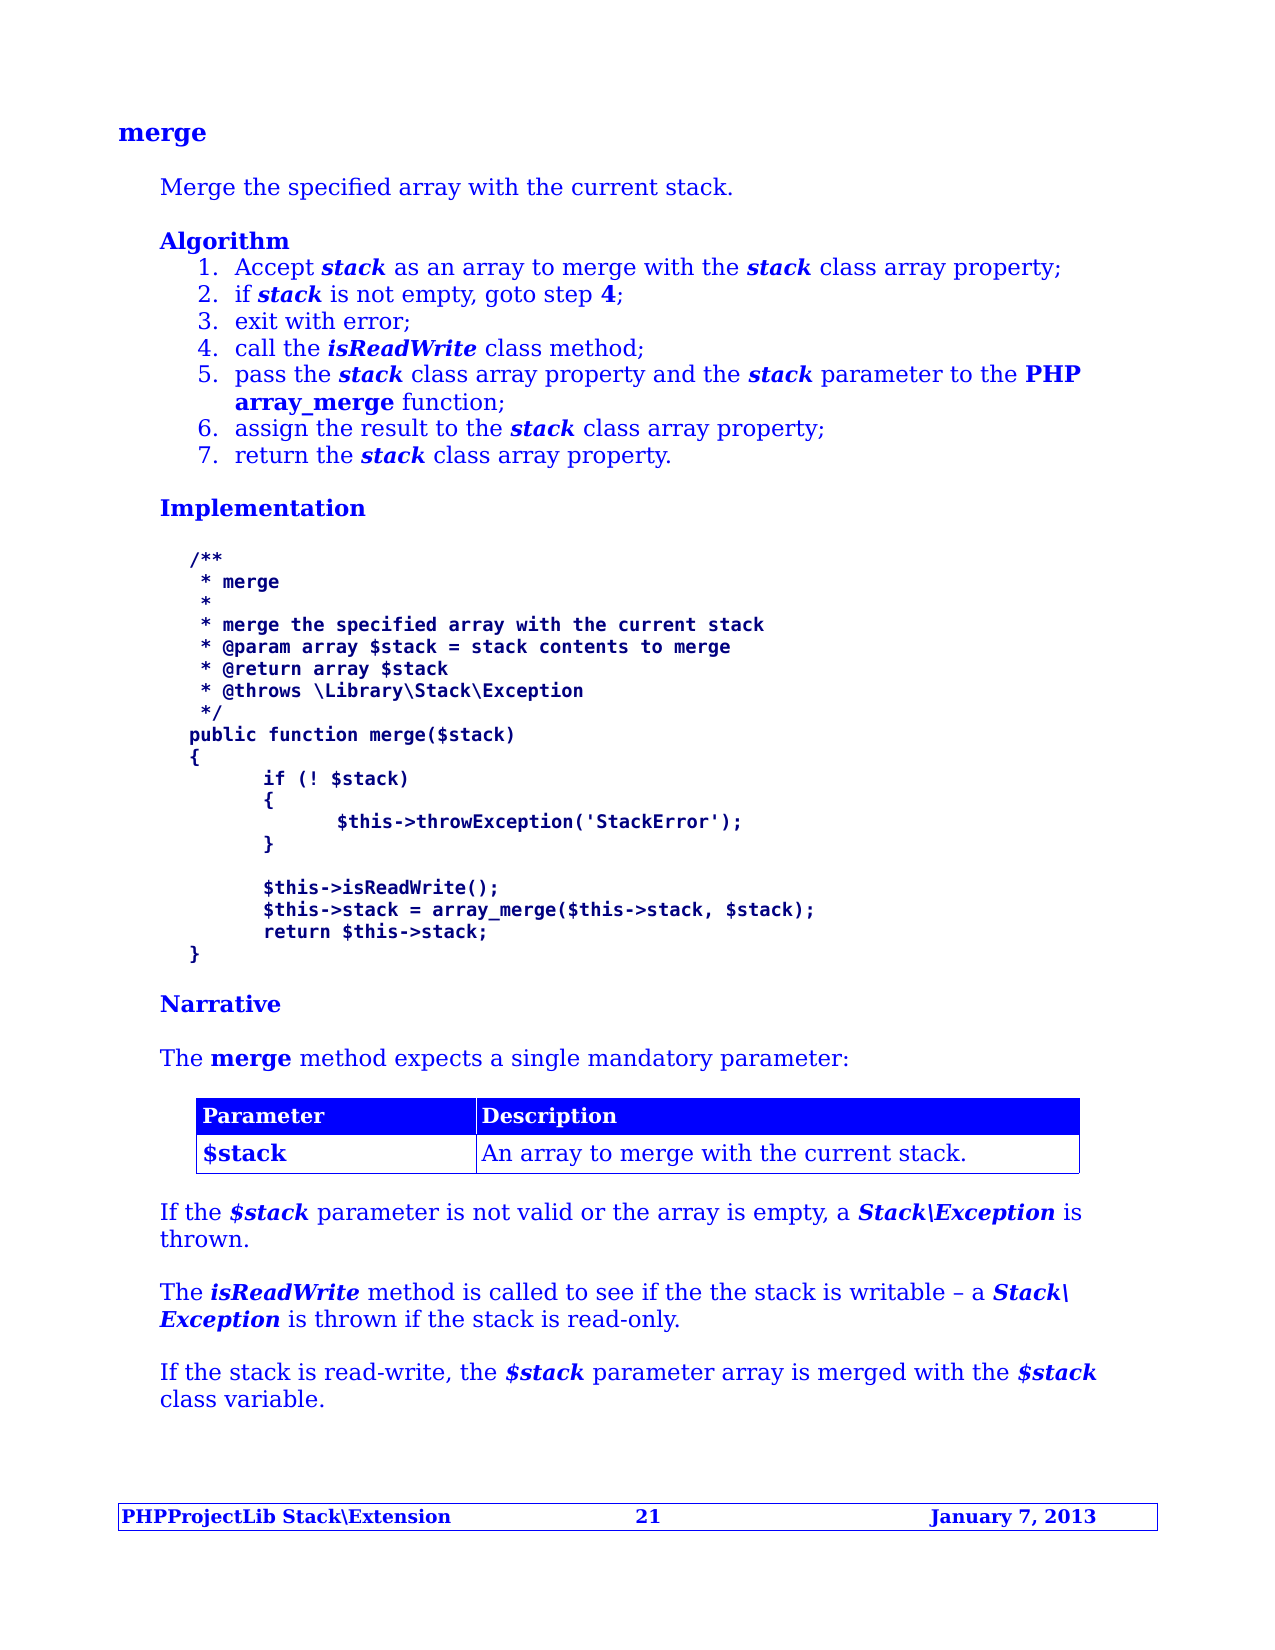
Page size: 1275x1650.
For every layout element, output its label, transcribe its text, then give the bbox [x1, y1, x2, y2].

list * @param array $stack = stack contents to merge [189, 636, 1157, 658]
list } [189, 943, 1157, 964]
list * @return array $stack [189, 658, 1157, 680]
list $this->isReadWrite(); [189, 877, 1157, 899]
list call the isReadWrite class method; [197, 335, 1157, 361]
text Algorithm [159, 227, 1157, 254]
list * @throws \Library\Stack\Exception [189, 680, 1157, 702]
list return $this->stack; [189, 921, 1157, 943]
table_header Description [477, 1099, 1079, 1134]
list /** [189, 549, 1157, 571]
list */ [189, 702, 1157, 724]
list if (! $stack) [189, 768, 1157, 789]
text If the stack is read-write, the $stack parameter array is merged with the $stack class variable. [159, 1359, 1157, 1413]
text The merge method expects a single mandatory parameter: [159, 1045, 1157, 1072]
list * merge the specified array with the current stack [189, 614, 1157, 636]
table_cell $stack [197, 1135, 476, 1173]
list $this->throwException('StackError'); [189, 811, 1157, 833]
list exit with error; [197, 308, 1157, 335]
list * merge [189, 571, 1157, 593]
text The isReadWrite method is called to see if the the stack is writable – a Stack\Exception is thrown if the stack is read-only. [159, 1279, 1157, 1333]
text Narrative [159, 991, 1157, 1018]
list return the stack class array property. [197, 442, 1157, 469]
text If the $stack parameter is not valid or the array is empty, a Stack\Exception is thrown. [159, 1199, 1157, 1253]
list * [189, 593, 1157, 614]
title merge [118, 118, 1157, 147]
list public function merge($stack) [189, 724, 1157, 746]
list pass the stack class array property and the stack parameter to the PHP array_merge function; [197, 361, 1157, 415]
list { [189, 746, 1157, 768]
list $this->stack = array_merge($this->stack, $stack); [189, 899, 1157, 921]
list Accept stack as an array to merge with the stack class array property; [197, 254, 1157, 281]
table_header Parameter [197, 1099, 476, 1134]
list } [189, 833, 1157, 855]
text Implementation [159, 495, 1157, 522]
list if stack is not empty, goto step 4; [197, 281, 1157, 308]
list assign the result to the stack class array property; [197, 415, 1157, 442]
table_cell An array to merge with the current stack. [477, 1135, 1079, 1173]
list { [189, 789, 1157, 811]
text Merge the specified array with the current stack. [159, 174, 1157, 201]
